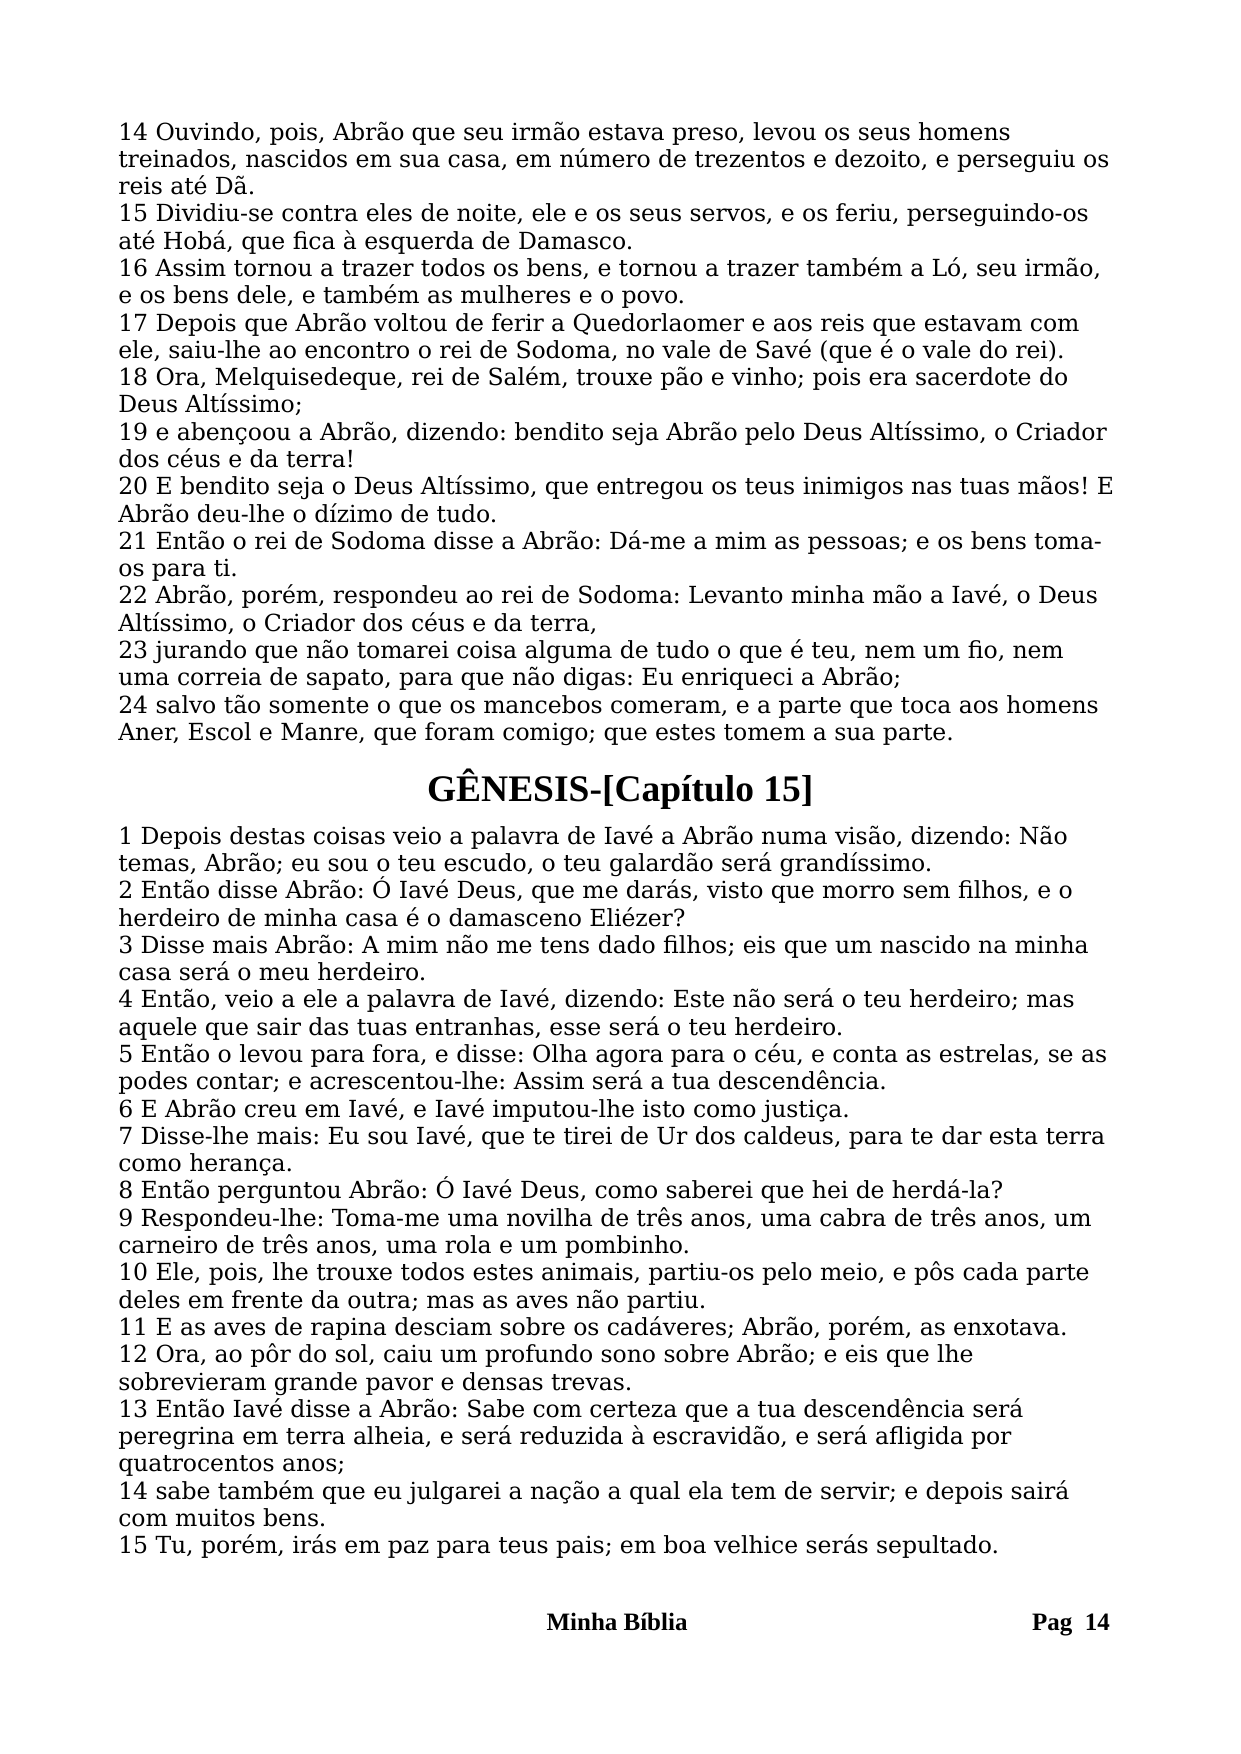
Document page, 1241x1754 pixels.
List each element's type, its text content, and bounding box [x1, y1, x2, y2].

text 1 Depois destas coisas veio a palavra de Iavé a Abrão numa visão, dizendo: Não temas, Abrão; eu sou o teu escudo, o teu galardão será grandíssimo. [118, 822, 1122, 877]
text 4 Então, veio a ele a palavra de Iavé, dizendo: Este não será o teu herdeiro; mas aquele que sair das tuas entranhas, esse será o teu herdeiro. [118, 986, 1122, 1041]
text 5 Então o levou para fora, e disse: Olha agora para o céu, e conta as estrelas, se as podes contar; e acrescentou-lhe: Assim será a tua descendência. [118, 1041, 1122, 1095]
text 22 Abrão, porém, respondeu ao rei de Sodoma: Levanto minha mão a Iavé, o Deus Altíssimo, o Criador dos céus e da terra, [118, 582, 1122, 637]
subtitle GÊNESIS-[Capítulo 15] [118, 767, 1122, 810]
text 18 Ora, Melquisedeque, rei de Salém, trouxe pão e vinho; pois era sacerdote do Deus Altíssimo; [118, 364, 1122, 418]
text 14 sabe também que eu julgarei a nação a qual ela tem de servir; e depois sairá com muitos bens. [118, 1477, 1122, 1532]
text 12 Ora, ao pôr do sol, caiu um profundo sono sobre Abrão; e eis que lhe sobrevieram grande pavor e densas trevas. [118, 1341, 1122, 1395]
text 15 Dividiu-se contra eles de noite, ele e os seus servos, e os feriu, perseguindo-os até Hobá, que fica à esquerda de Damasco. [118, 200, 1122, 254]
text 10 Ele, pois, lhe trouxe todos estes animais, partiu-os pelo meio, e pôs cada parte deles em frente da outra; mas as aves não partiu. [118, 1259, 1122, 1313]
text 21 Então o rei de Sodoma disse a Abrão: Dá-me a mim as pessoas; e os bens toma-os para ti. [118, 527, 1122, 582]
text 19 e abençoou a Abrão, dizendo: bendito seja Abrão pelo Deus Altíssimo, o Criador dos céus e da terra! [118, 418, 1122, 473]
text 9 Respondeu-lhe: Toma-me uma novilha de três anos, uma cabra de três anos, um carneiro de três anos, uma rola e um pombinho. [118, 1204, 1122, 1259]
text 13 Então Iavé disse a Abrão: Sabe com certeza que a tua descendência será peregrina em terra alheia, e será reduzida à escravidão, e será afligida por quatrocentos anos; [118, 1395, 1122, 1477]
text 8 Então perguntou Abrão: Ó Iavé Deus, como saberei que hei de herdá-la? [118, 1177, 1122, 1204]
text 24 salvo tão somente o que os mancebos comeram, e a parte que toca aos homens Aner, Escol e Manre, que foram comigo; que estes tomem a sua parte. [118, 691, 1122, 746]
text 7 Disse-lhe mais: Eu sou Iavé, que te tirei de Ur dos caldeus, para te dar esta terra como herança. [118, 1122, 1122, 1177]
text 2 Então disse Abrão: Ó Iavé Deus, que me darás, visto que morro sem filhos, e o herdeiro de minha casa é o damasceno Eliézer? [118, 877, 1122, 931]
text 20 E bendito seja o Deus Altíssimo, que entregou os teus inimigos nas tuas mãos! E Abrão deu-lhe o dízimo de tudo. [118, 473, 1122, 527]
text 16 Assim tornou a trazer todos os bens, e tornou a trazer também a Ló, seu irmão, e os bens dele, e também as mulheres e o povo. [118, 254, 1122, 309]
text 6 E Abrão creu em Iavé, e Iavé imputou-lhe isto como justiça. [118, 1095, 1122, 1122]
text 23 jurando que não tomarei coisa alguma de tudo o que é teu, nem um fio, nem uma correia de sapato, para que não digas: Eu enriqueci a Abrão; [118, 637, 1122, 691]
text 15 Tu, porém, irás em paz para teus pais; em boa velhice serás sepultado. [118, 1532, 1122, 1559]
text 11 E as aves de rapina desciam sobre os cadáveres; Abrão, porém, as enxotava. [118, 1313, 1122, 1341]
text 17 Depois que Abrão voltou de ferir a Quedorlaomer e aos reis que estavam com ele, saiu-lhe ao encontro o rei de Sodoma, no vale de Savé (que é o vale do rei). [118, 309, 1122, 364]
text 14 Ouvindo, pois, Abrão que seu irmão estava preso, levou os seus homens treinados, nascidos em sua casa, em número de trezentos e dezoito, e perseguiu os reis até Dã. [118, 118, 1122, 200]
text 3 Disse mais Abrão: A mim não me tens dado filhos; eis que um nascido na minha casa será o meu herdeiro. [118, 931, 1122, 986]
